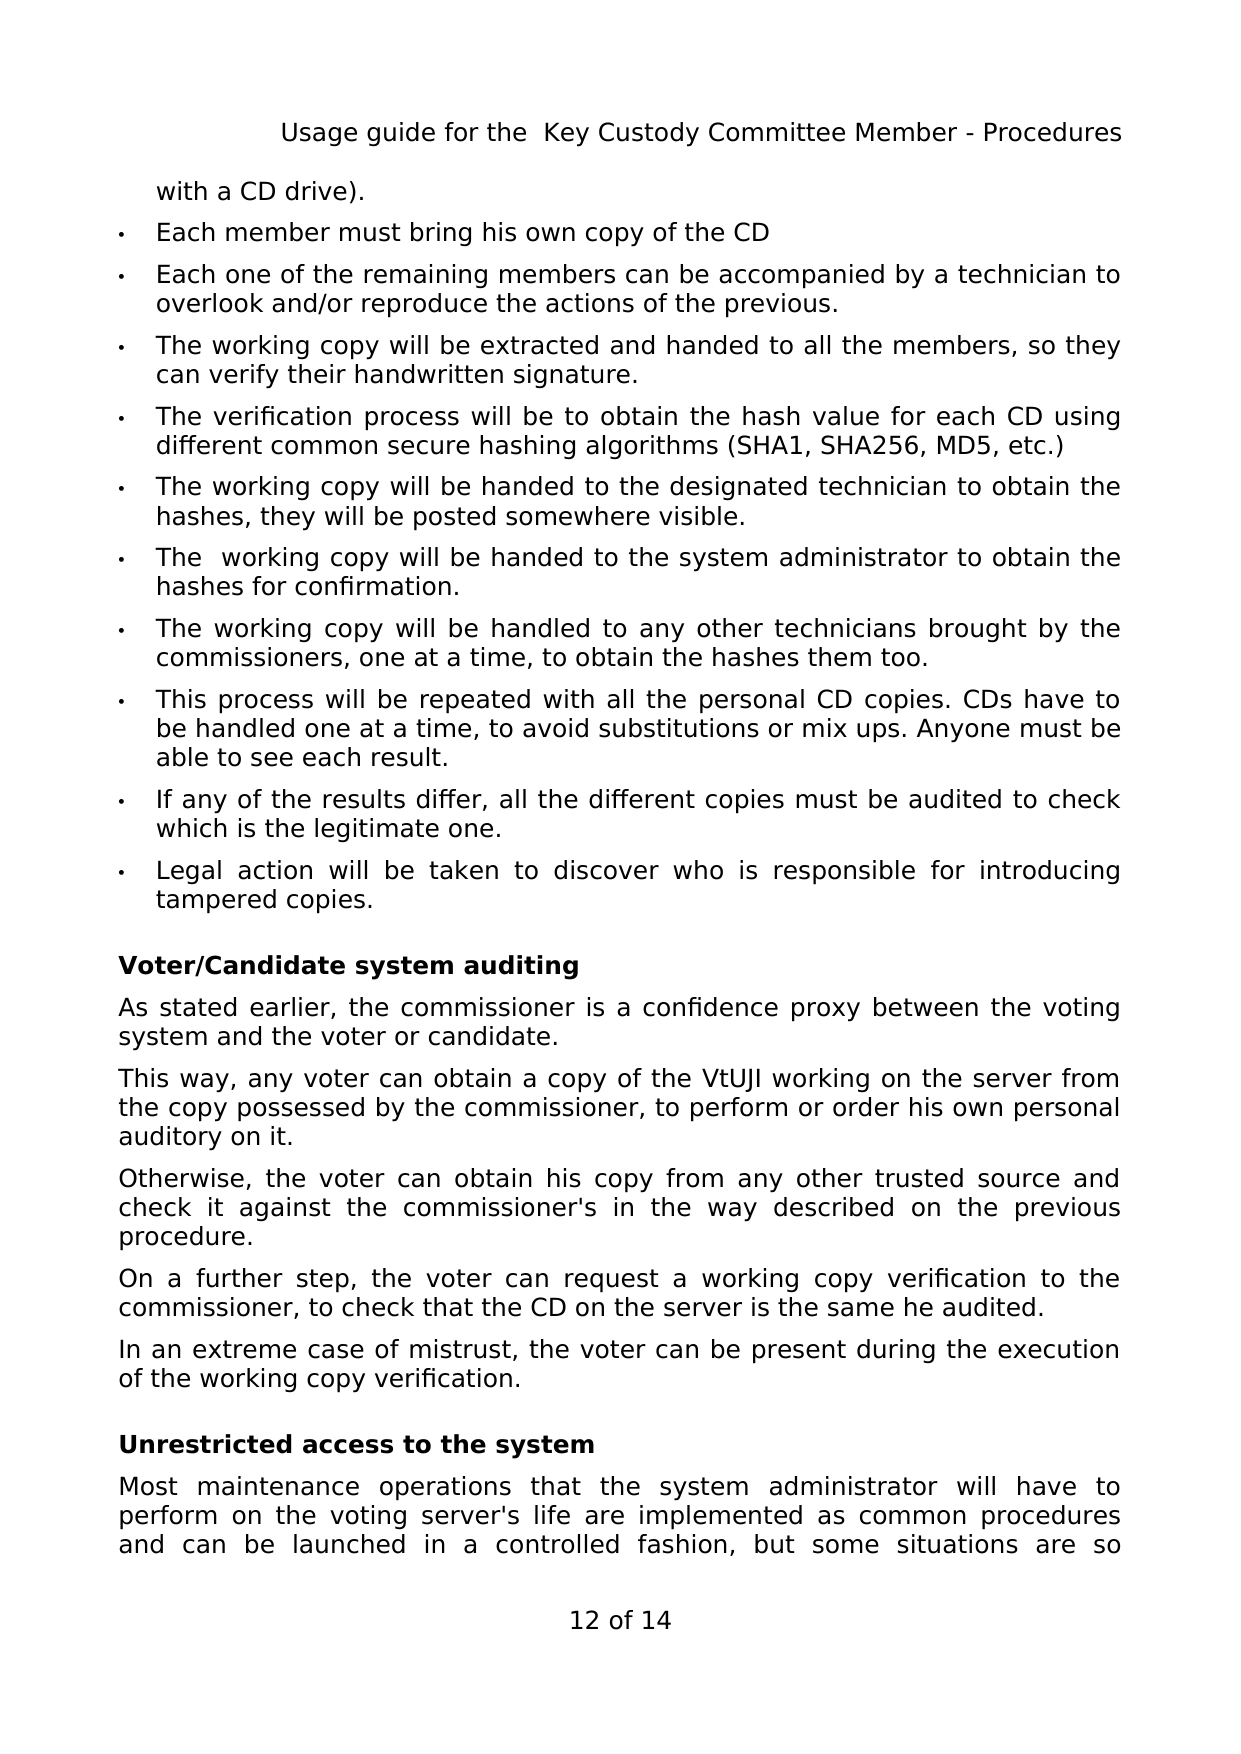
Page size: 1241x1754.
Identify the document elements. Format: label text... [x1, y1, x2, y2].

list The working copy will be extracted and handed to all the members, so they can verify their handwritten signature. [118, 331, 1122, 389]
subtitle Voter/Candidate system auditing [118, 952, 1122, 981]
list The working copy will be handed to the system administrator to obtain the hashes for confirmation. [118, 543, 1122, 602]
text This way, any voter can obtain a copy of the VtUJI working on the server from the copy possessed by the commissioner, to perform or order his own personal auditory on it. [118, 1064, 1122, 1151]
list The working copy will be handled to any other technicians brought by the commissioners, one at a time, to obtain the hashes them too. [118, 614, 1122, 673]
list The working copy will be handed to the designated technician to obtain the hashes, they will be posted somewhere visible. [118, 473, 1122, 531]
list If any of the results differ, all the different copies must be audited to check which is the legitimate one. [118, 785, 1122, 843]
list Each member must bring his own copy of the CD [118, 218, 1122, 248]
text On a further step, the voter can request a working copy verification to the commissioner, to check that the CD on the server is the same he audited. [118, 1264, 1122, 1322]
text Otherwise, the voter can obtain his copy from any other trusted source and check it against the commissioner's in the way described on the previous procedure. [118, 1164, 1122, 1251]
text As stated earlier, the commissioner is a confidence proxy between the voting system and the voter or candidate. [118, 993, 1122, 1051]
subtitle Unrestricted access to the system [118, 1431, 1122, 1459]
list with a CD drive). [118, 177, 1122, 206]
list Each one of the remaining members can be accompanied by a technician to overlook and/or reproduce the actions of the previous. [118, 260, 1122, 318]
text Most maintenance operations that the system administrator will have to perform on the voting server's life are implemented as common procedures and can be launched in a controlled fashion, but some situations are so [118, 1472, 1122, 1559]
list This process will be repeated with all the personal CD copies. CDs have to be handled one at a time, to avoid substitutions or mix ups. Anyone must be able to see each result. [118, 685, 1122, 773]
list The verification process will be to obtain the hash value for each CD using different common secure hashing algorithms (SHA1, SHA256, MD5, etc.) [118, 402, 1122, 460]
list Legal action will be taken to discover who is responsible for introducing tampered copies. [118, 856, 1122, 914]
text In an extreme case of mistrust, the voter can be present during the execution of the working copy verification. [118, 1335, 1122, 1393]
